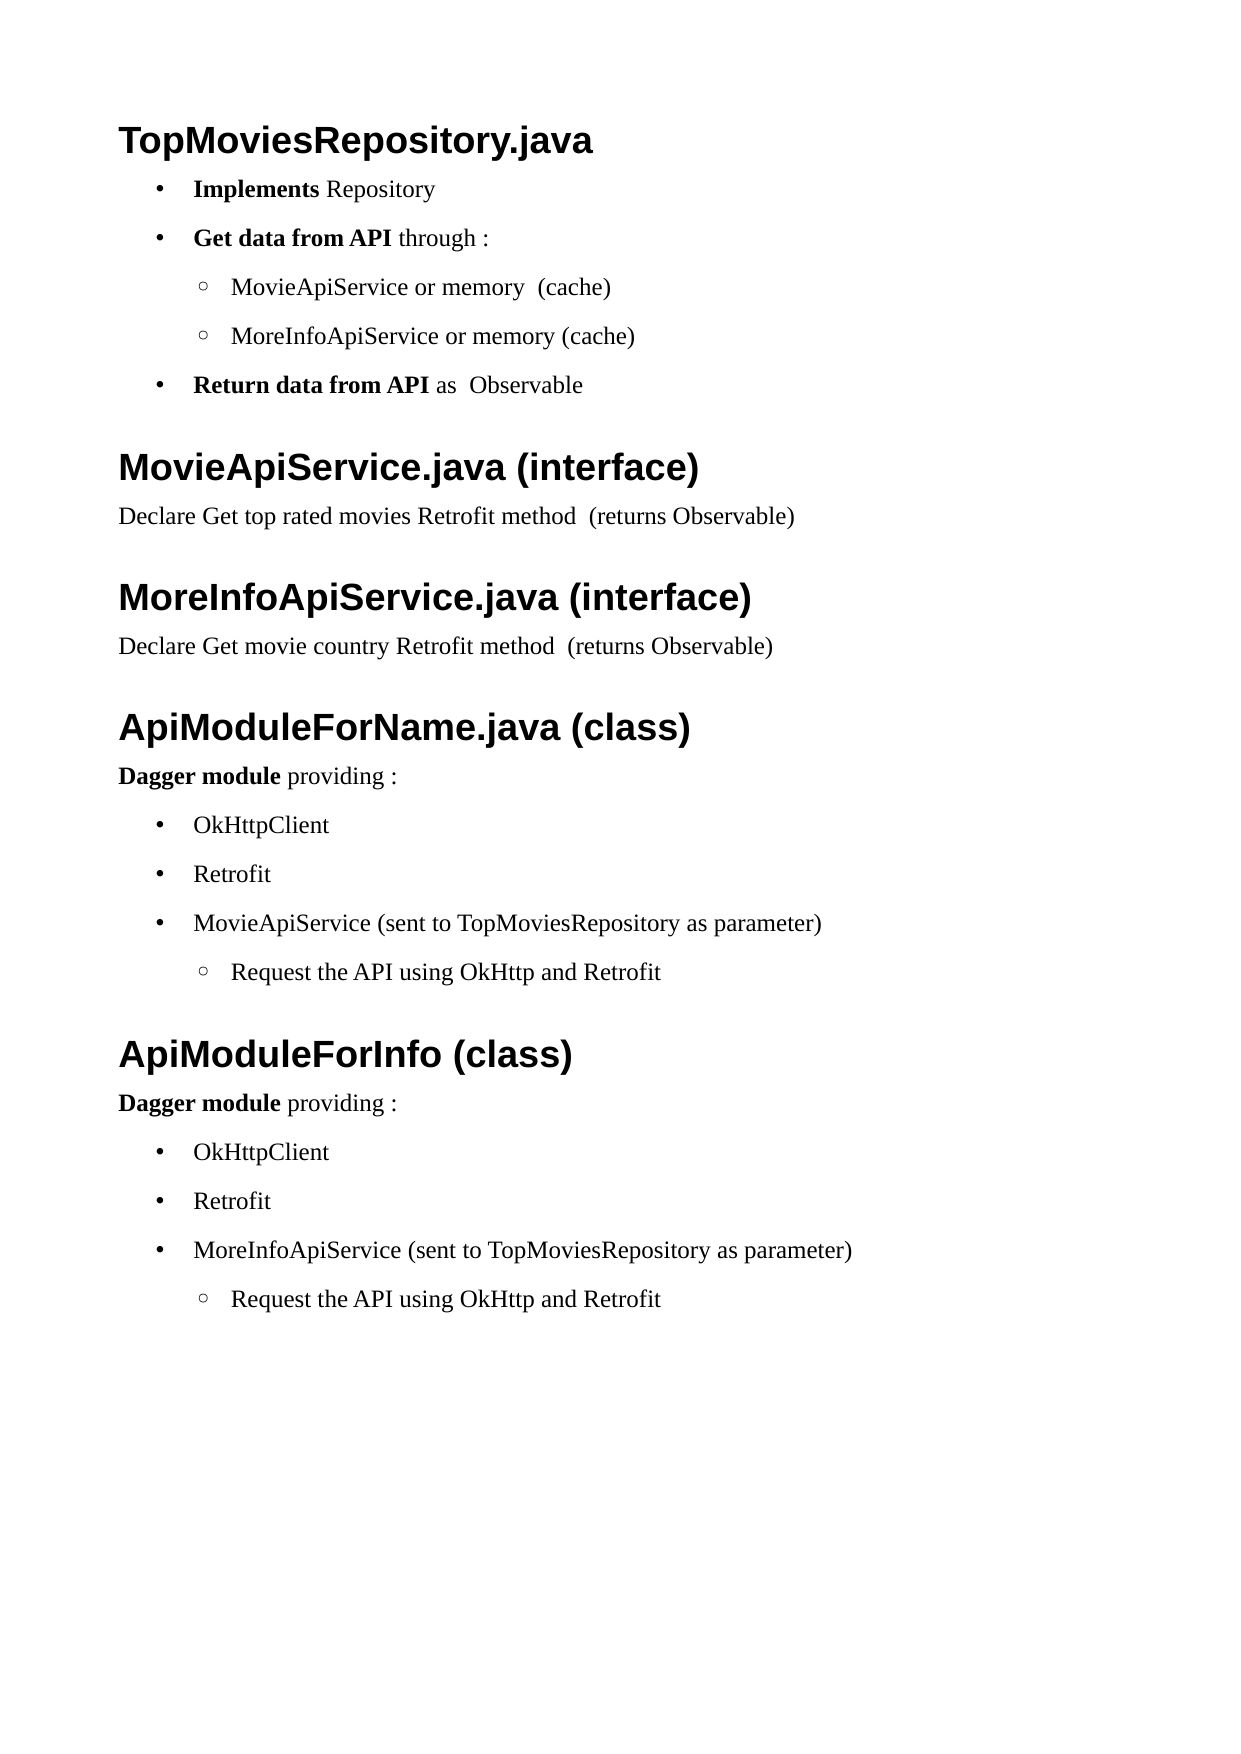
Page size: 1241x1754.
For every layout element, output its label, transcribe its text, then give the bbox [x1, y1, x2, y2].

list MovieApiService (sent to TopMoviesRepository as parameter) [156, 908, 1122, 937]
subtitle MovieApiService.java (interface) [118, 444, 1122, 488]
list MoreInfoApiService or memory (cache) [193, 321, 1122, 350]
text Dagger module providing : [118, 1088, 1122, 1116]
subtitle TopMoviesRepository.java [118, 118, 1122, 162]
list Request the API using OkHttp and Retrofit [193, 957, 1122, 986]
text Declare Get movie country Retrofit method (returns Observable) [118, 631, 1122, 660]
list Get data from API through : [156, 223, 1122, 252]
subtitle ApiModuleForInfo (class) [118, 1031, 1122, 1075]
list Retrofit [156, 859, 1122, 888]
text Declare Get top rated movies Retrofit method (returns Observable) [118, 501, 1122, 529]
list OkHttpClient [156, 810, 1122, 839]
list Request the API using OkHttp and Retrofit [193, 1284, 1122, 1313]
list OkHttpClient [156, 1137, 1122, 1165]
list MovieApiService or memory (cache) [193, 272, 1122, 301]
subtitle MoreInfoApiService.java (interface) [118, 575, 1122, 618]
text Dagger module providing : [118, 761, 1122, 790]
list Retrofit [156, 1186, 1122, 1214]
list MoreInfoApiService (sent to TopMoviesRepository as parameter) [156, 1235, 1122, 1263]
subtitle ApiModuleForName.java (class) [118, 705, 1122, 749]
list Return data from API as Observable [156, 371, 1122, 399]
list Implements Repository [156, 174, 1122, 203]
